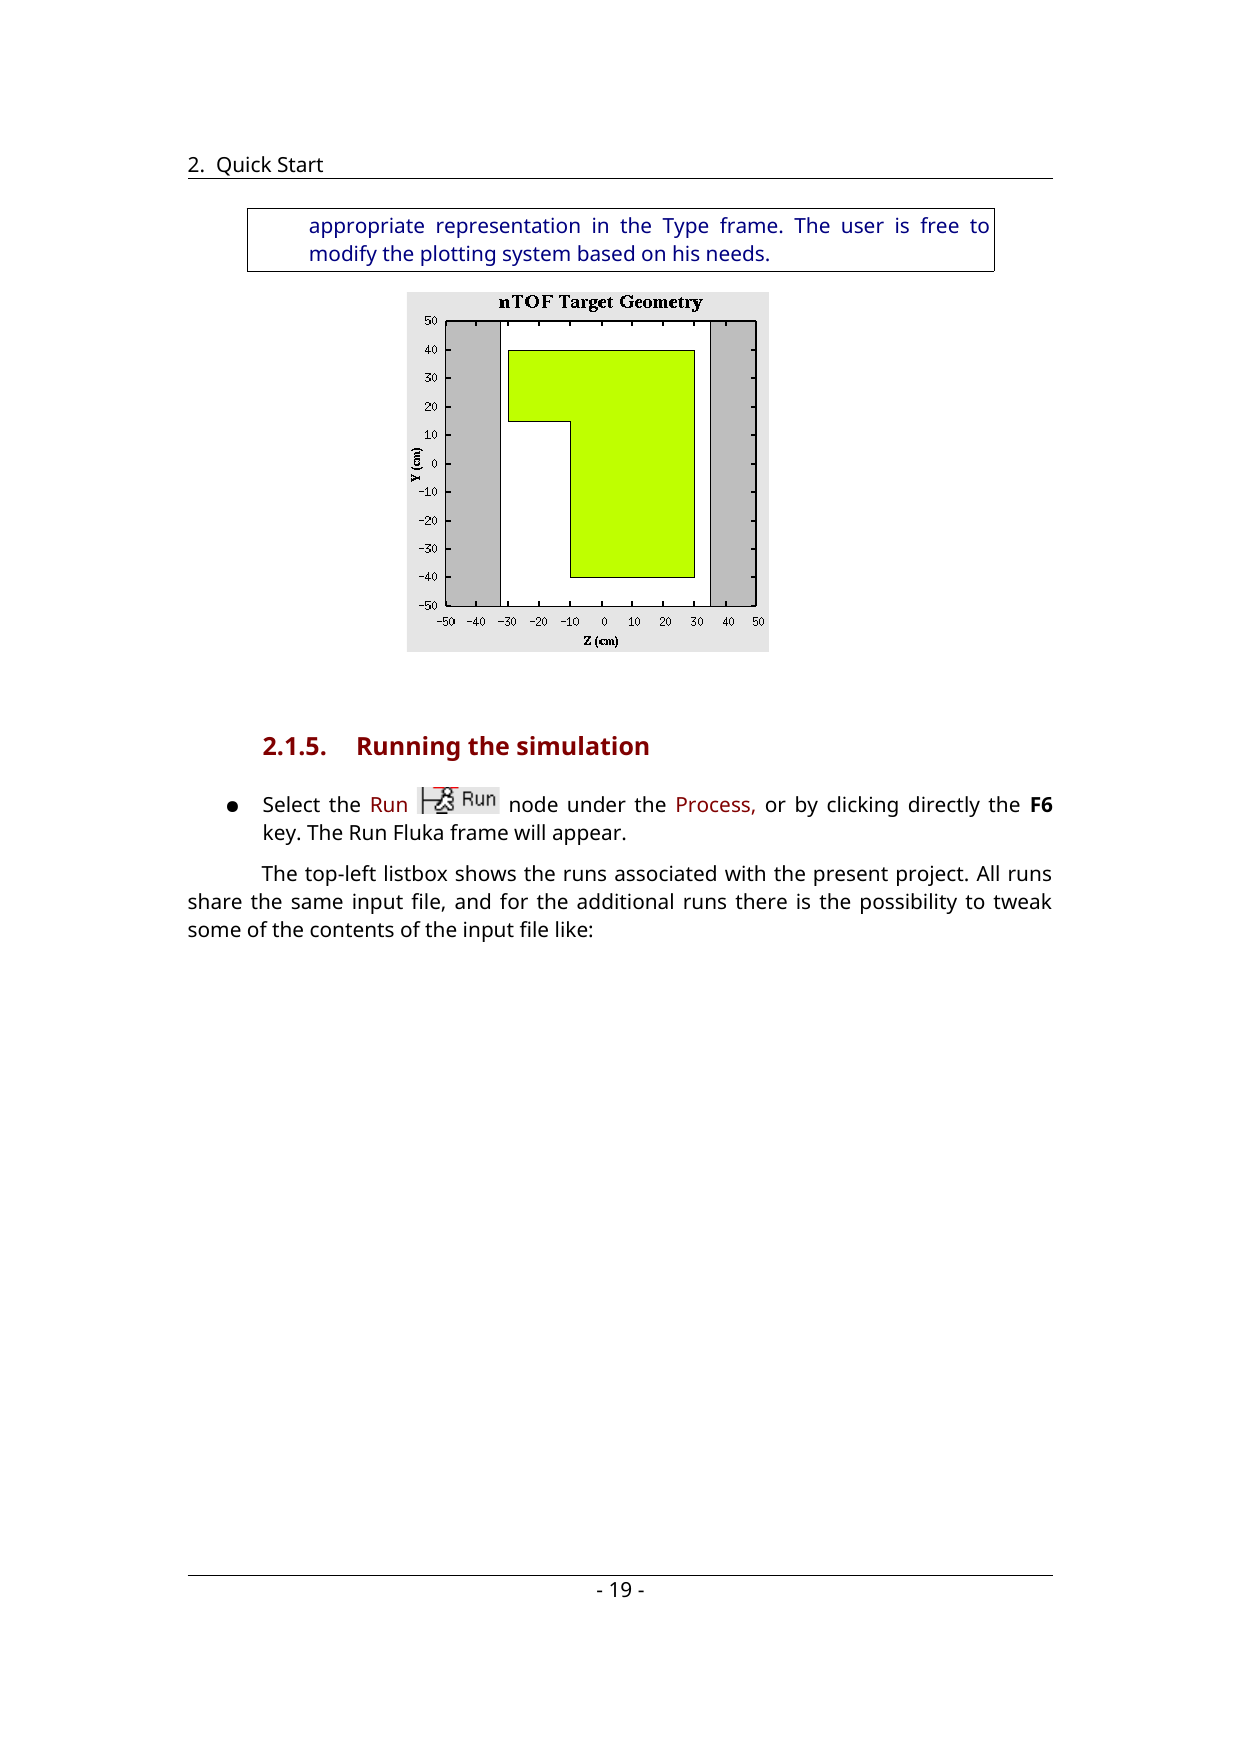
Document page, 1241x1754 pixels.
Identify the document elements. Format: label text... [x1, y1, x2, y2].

list Select the Run node under the Process, or by clicking directly the F6 key. The Run Fluka frame will appear. [225, 787, 1053, 847]
subtitle Running the simulation [225, 729, 1053, 763]
picture [416, 787, 500, 814]
text The top-left listbox shows the runs associated with the present project. All runs share the same input file, and for the additional runs there is the possibility to tweak some of the contents of the input file like: [187, 859, 1053, 944]
text appropriate representation in the Type frame. The user is free to modify the plotting system based on his needs. [248, 209, 994, 271]
picture [406, 292, 769, 652]
